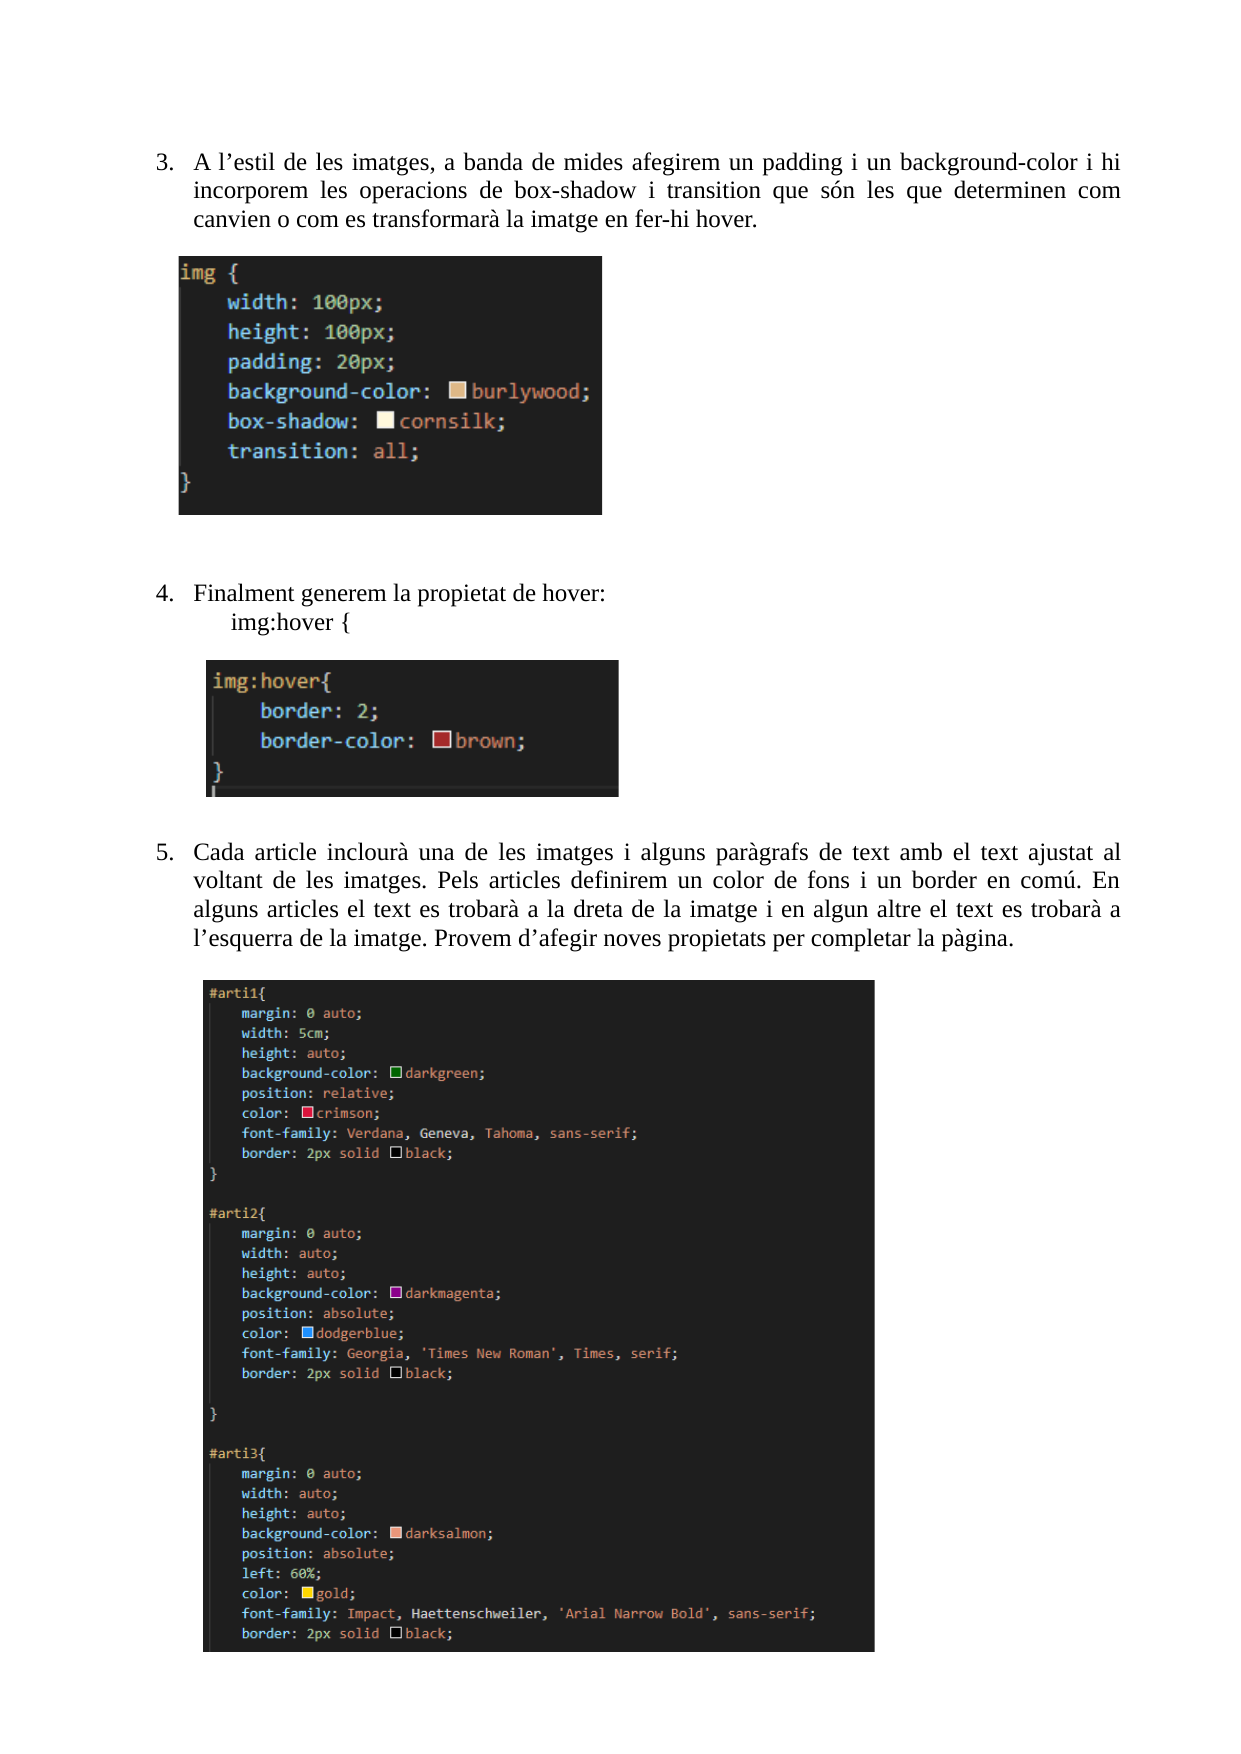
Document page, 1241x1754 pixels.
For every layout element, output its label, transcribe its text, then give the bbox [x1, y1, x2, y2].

list Finalment generem la propietat de hover: [156, 578, 1122, 607]
list img:hover { [193, 607, 1122, 636]
picture [203, 980, 875, 1652]
picture [206, 660, 619, 797]
list Cada article inclourà una de les imatges i alguns paràgrafs de text amb el text ajustat al voltant de les imatges. Pels articles definirem un color de fons i un border en comú. En alguns articles el text es trobarà a la dreta de la imatge i en algun altre el text es trobarà a l’esquerra de la imatge. Provem d’afegir noves propietats per completar la pàgina. [156, 837, 1122, 952]
picture [178, 256, 603, 515]
list A l’estil de les imatges, a banda de mides afegirem un padding i un background-color i hi incorporem les operacions de box-shadow i transition que són les que determinen com canvien o com es transformarà la imatge en fer-hi hover. [156, 147, 1122, 233]
